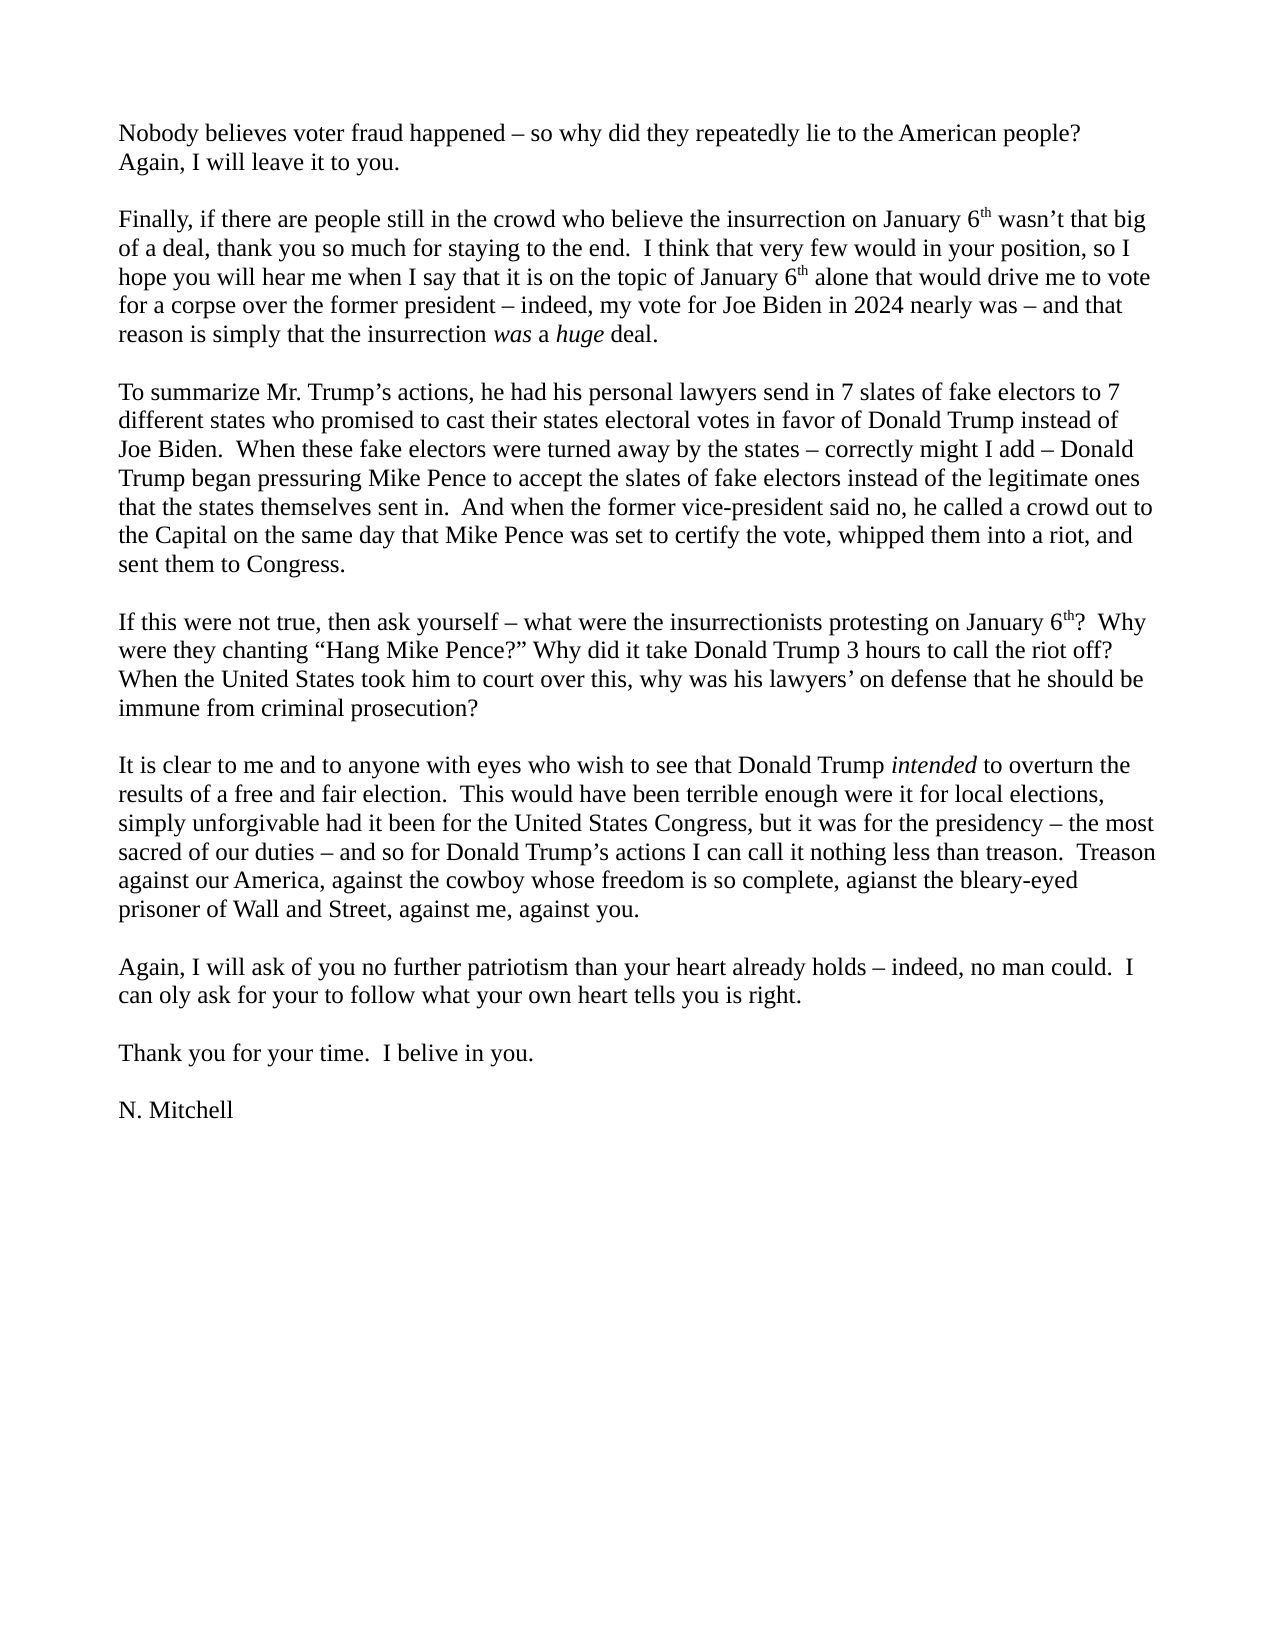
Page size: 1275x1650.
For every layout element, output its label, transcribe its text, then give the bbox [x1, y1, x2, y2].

text N. Mitchell [118, 1096, 1157, 1124]
text Nobody believes voter fraud happened – so why did they repeatedly lie to the American people? Again, I will leave it to you. [118, 118, 1157, 176]
text Thank you for your time. I belive in you. [118, 1038, 1157, 1067]
text To summarize Mr. Trump’s actions, he had his personal lawyers send in 7 slates of fake electors to 7 different states who promised to cast their states electoral votes in favor of Donald Trump instead of Joe Biden. When these fake electors were turned away by the states – correctly might I add – Donald Trump began pressuring Mike Pence to accept the slates of fake electors instead of the legitimate ones that the states themselves sent in. And when the former vice-president said no, he called a crowd out to the Capital on the same day that Mike Pence was set to certify the vote, whipped them into a riot, and sent them to Congress. [118, 377, 1157, 578]
text It is clear to me and to anyone with eyes who wish to see that Donald Trump intended to overturn the results of a free and fair election. This would have been terrible enough were it for local elections, simply unforgivable had it been for the United States Congress, but it was for the presidency – the most sacred of our duties – and so for Donald Trump’s actions I can call it nothing less than treason. Treason against our America, against the cowboy whose freedom is so complete, agianst the bleary-eyed prisoner of Wall and Street, against me, against you. [118, 751, 1157, 923]
text If this were not true, then ask yourself – what were the insurrectionists protesting on January 6th? Why were they chanting “Hang Mike Pence?” Why did it take Donald Trump 3 hours to call the riot off? When the United States took him to court over this, why was his lawyers’ on defense that he should be immune from criminal prosecution? [118, 607, 1157, 722]
text Finally, if there are people still in the crowd who believe the insurrection on January 6th wasn’t that big of a deal, thank you so much for staying to the end. I think that very few would in your position, so I hope you will hear me when I say that it is on the topic of January 6th alone that would drive me to vote for a corpse over the former president – indeed, my vote for Joe Biden in 2024 nearly was – and that reason is simply that the insurrection was a huge deal. [118, 204, 1157, 348]
text Again, I will ask of you no further patriotism than your heart already holds – indeed, no man could. I can oly ask for your to follow what your own heart tells you is right. [118, 952, 1157, 1009]
